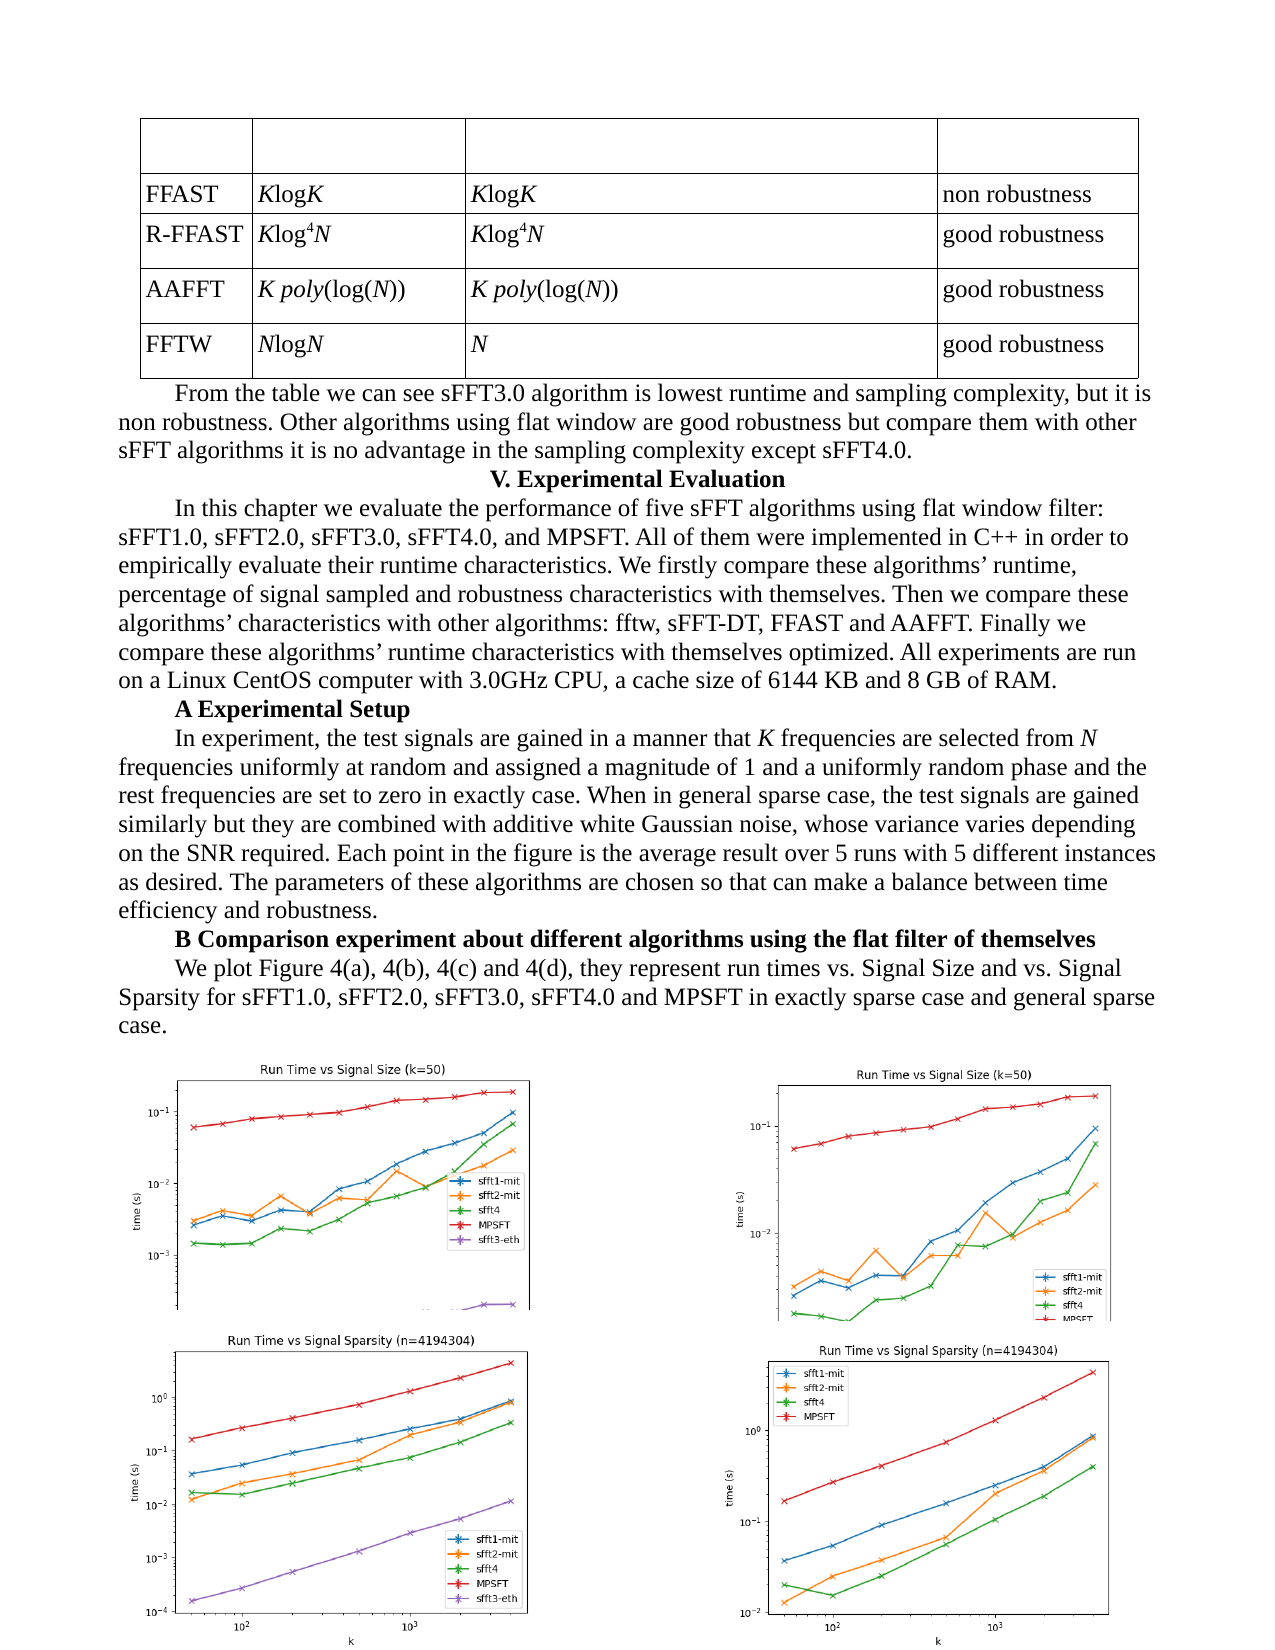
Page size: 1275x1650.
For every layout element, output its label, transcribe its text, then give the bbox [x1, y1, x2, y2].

table_cell non robustness [938, 174, 1138, 213]
table_cell NlogN [253, 324, 465, 378]
table_cell R-FFAST [141, 214, 252, 268]
table_cell good robustness [938, 214, 1138, 268]
table_cell [141, 119, 252, 173]
table_cell KlogK [466, 174, 937, 213]
text In experiment, the test signals are gained in a manner that K frequencies are selected from N frequencies uniformly at random and assigned a magnitude of 1 and a uniformly random phase and the rest frequencies are set to zero in exactly case. When in general sparse case, the test signals are gained similarly but they are combined with additive white Gaussian noise, whose variance varies depending on the SNR required. Each point in the figure is the average result over 5 runs with 5 different instances as desired. The parameters of these algorithms are chosen so that can make a balance between time efficiency and robustness. [118, 723, 1157, 924]
text We plot Figure 4(a), 4(b), 4(c) and 4(d), they represent run times vs. Signal Size and vs. Signal Sparsity for sFFT1.0, sFFT2.0, sFFT3.0, sFFT4.0 and MPSFT in exactly sparse case and general sparse case. [118, 953, 1157, 1039]
table_cell [466, 119, 937, 173]
table_cell good robustness [938, 324, 1138, 378]
picture [713, 1046, 1153, 1650]
table_cell Klog4N [466, 214, 937, 268]
table_cell [938, 119, 1138, 173]
table_cell FFTW [141, 324, 252, 378]
table_cell K poly(log(N)) [253, 269, 465, 323]
text A Experimental Setup [118, 694, 1157, 723]
table_cell AAFFT [141, 269, 252, 323]
table_cell Klog4N [253, 214, 465, 268]
text V. Experimental Evaluation [118, 464, 1157, 493]
table_cell KlogK [253, 174, 465, 213]
table_cell [253, 119, 465, 173]
table_cell K poly(log(N)) [466, 269, 937, 323]
table_cell N [466, 324, 937, 378]
text In this chapter we evaluate the performance of five sFFT algorithms using flat window filter: sFFT1.0, sFFT2.0, sFFT3.0, sFFT4.0, and MPSFT. All of them were implemented in C++ in order to empirically evaluate their runtime characteristics. We firstly compare these algorithms’ runtime, percentage of signal sampled and robustness characteristics with themselves. Then we compare these algorithms’ characteristics with other algorithms: fftw, sFFT-DT, FFAST and AAFFT. Finally we compare these algorithms’ runtime characteristics with themselves optimized. All experiments are run on a Linux CentOS computer with 3.0GHz CPU, a cache size of 6144 KB and 8 GB of RAM. [118, 493, 1157, 694]
table_cell good robustness [938, 269, 1138, 323]
text B Comparison experiment about different algorithms using the flat filter of themselves [118, 924, 1157, 953]
text From the table we can see sFFT3.0 algorithm is lowest runtime and sampling complexity, but it is non robustness. Other algorithms using flat window are good robustness but compare them with other sFFT algorithms it is no advantage in the sampling complexity except sFFT4.0. [118, 378, 1157, 464]
picture [118, 1039, 574, 1650]
table_cell FFAST [141, 174, 252, 213]
